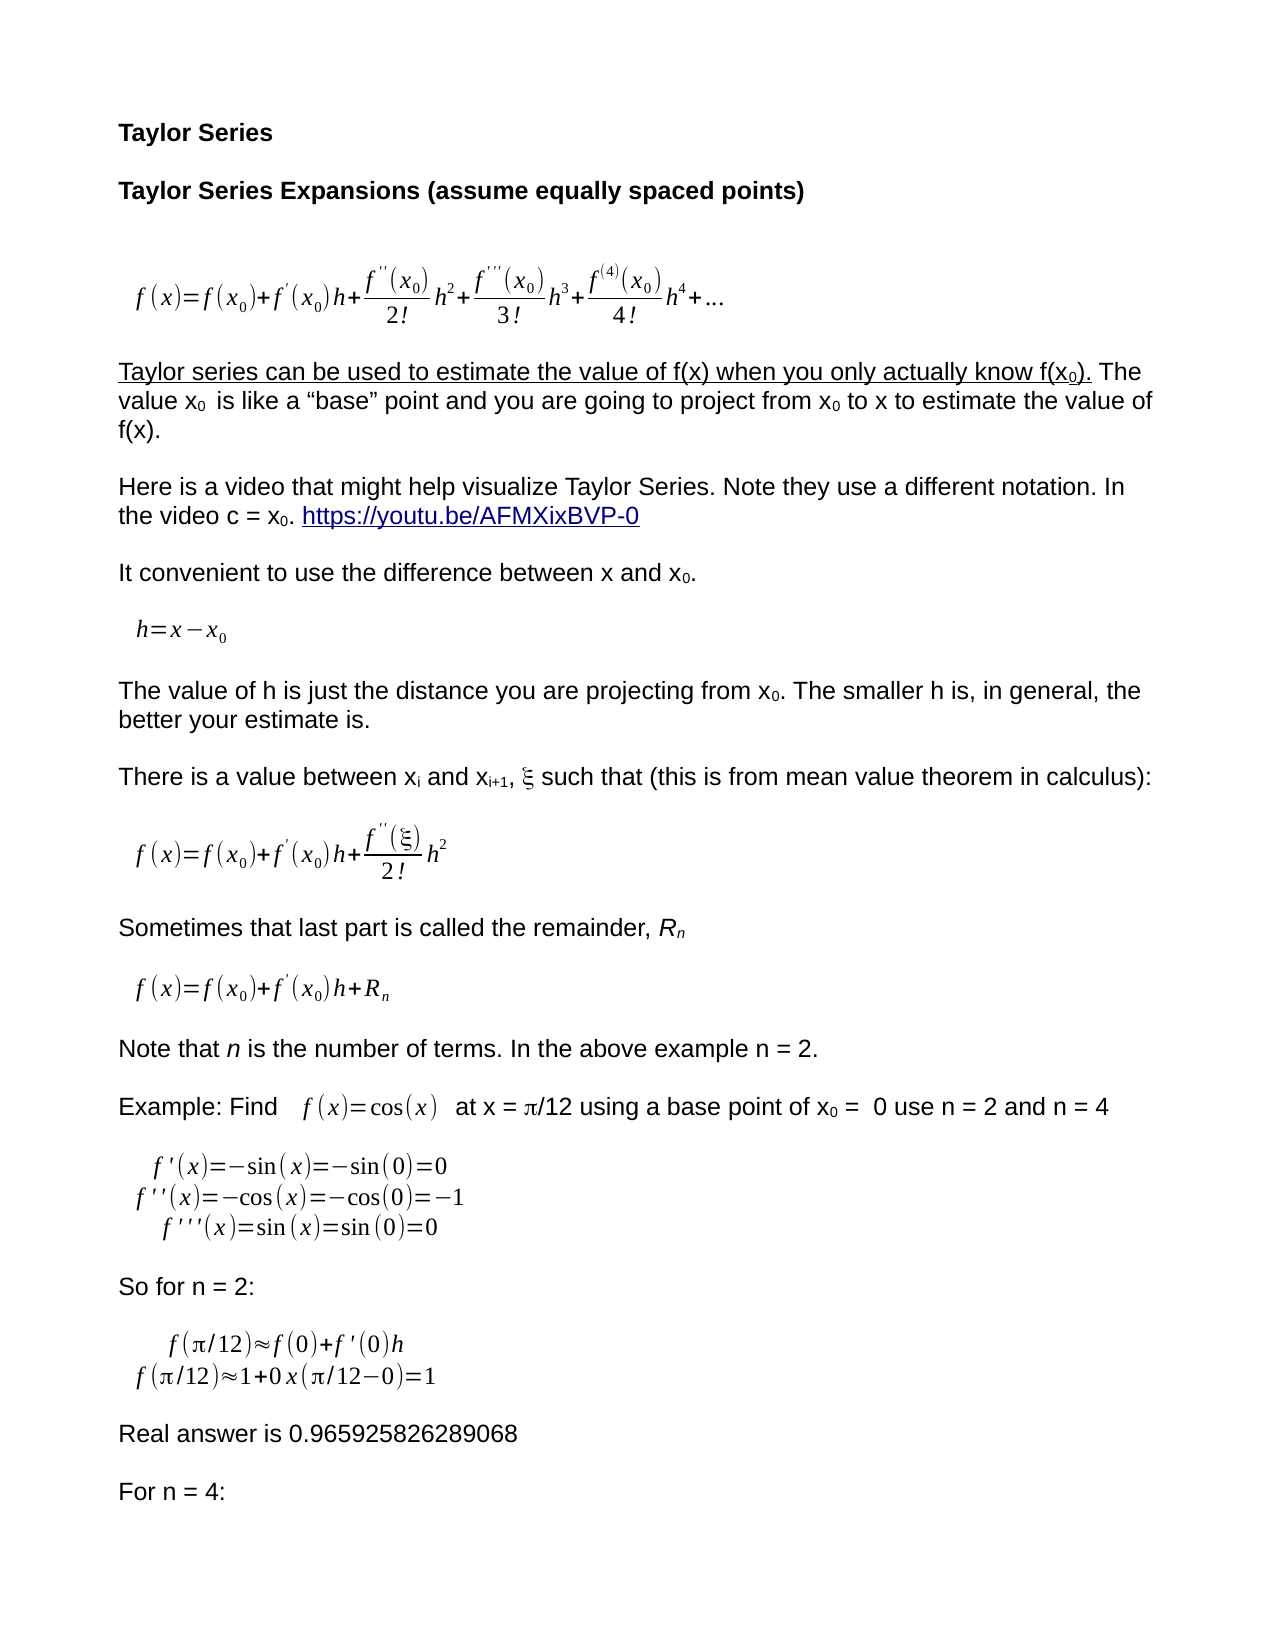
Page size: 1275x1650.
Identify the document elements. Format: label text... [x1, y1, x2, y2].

text Sometimes that last part is called the remainder, Rn [118, 913, 1157, 942]
text For n = 4: [118, 1477, 1157, 1505]
text Taylor Series [118, 118, 1157, 147]
text Note that n is the number of terms. In the above example n = 2. [118, 1034, 1157, 1063]
text Example: Find at x = p/12 using a base point of x0 = 0 use n = 2 and n = 4 [118, 1092, 1157, 1122]
text Here is a video that might help visualize Taylor Series. Note they use a different notation. In the video c = x0. https://youtu.be/AFMXixBVP-0 [118, 472, 1157, 530]
text Taylor Series Expansions (assume equally spaced points) [118, 176, 1157, 204]
text Taylor series can be used to estimate the value of f(x) when you only actually know f(x0). The value x0 is like a “base” point and you are going to project from x0 to x to estimate the value of f(x). [118, 357, 1157, 443]
text There is a value between xi and xi+1, ξ such that (this is from mean value theorem in calculus): [118, 762, 1157, 791]
text It convenient to use the difference between x and x0. [118, 558, 1157, 587]
text The value of h is just the distance you are projecting from x0. The smaller h is, in general, the better your estimate is. [118, 676, 1157, 733]
text So for n = 2: [118, 1272, 1157, 1301]
text Real answer is 0.965925826289068 [118, 1419, 1157, 1448]
text ­ [118, 820, 1157, 884]
